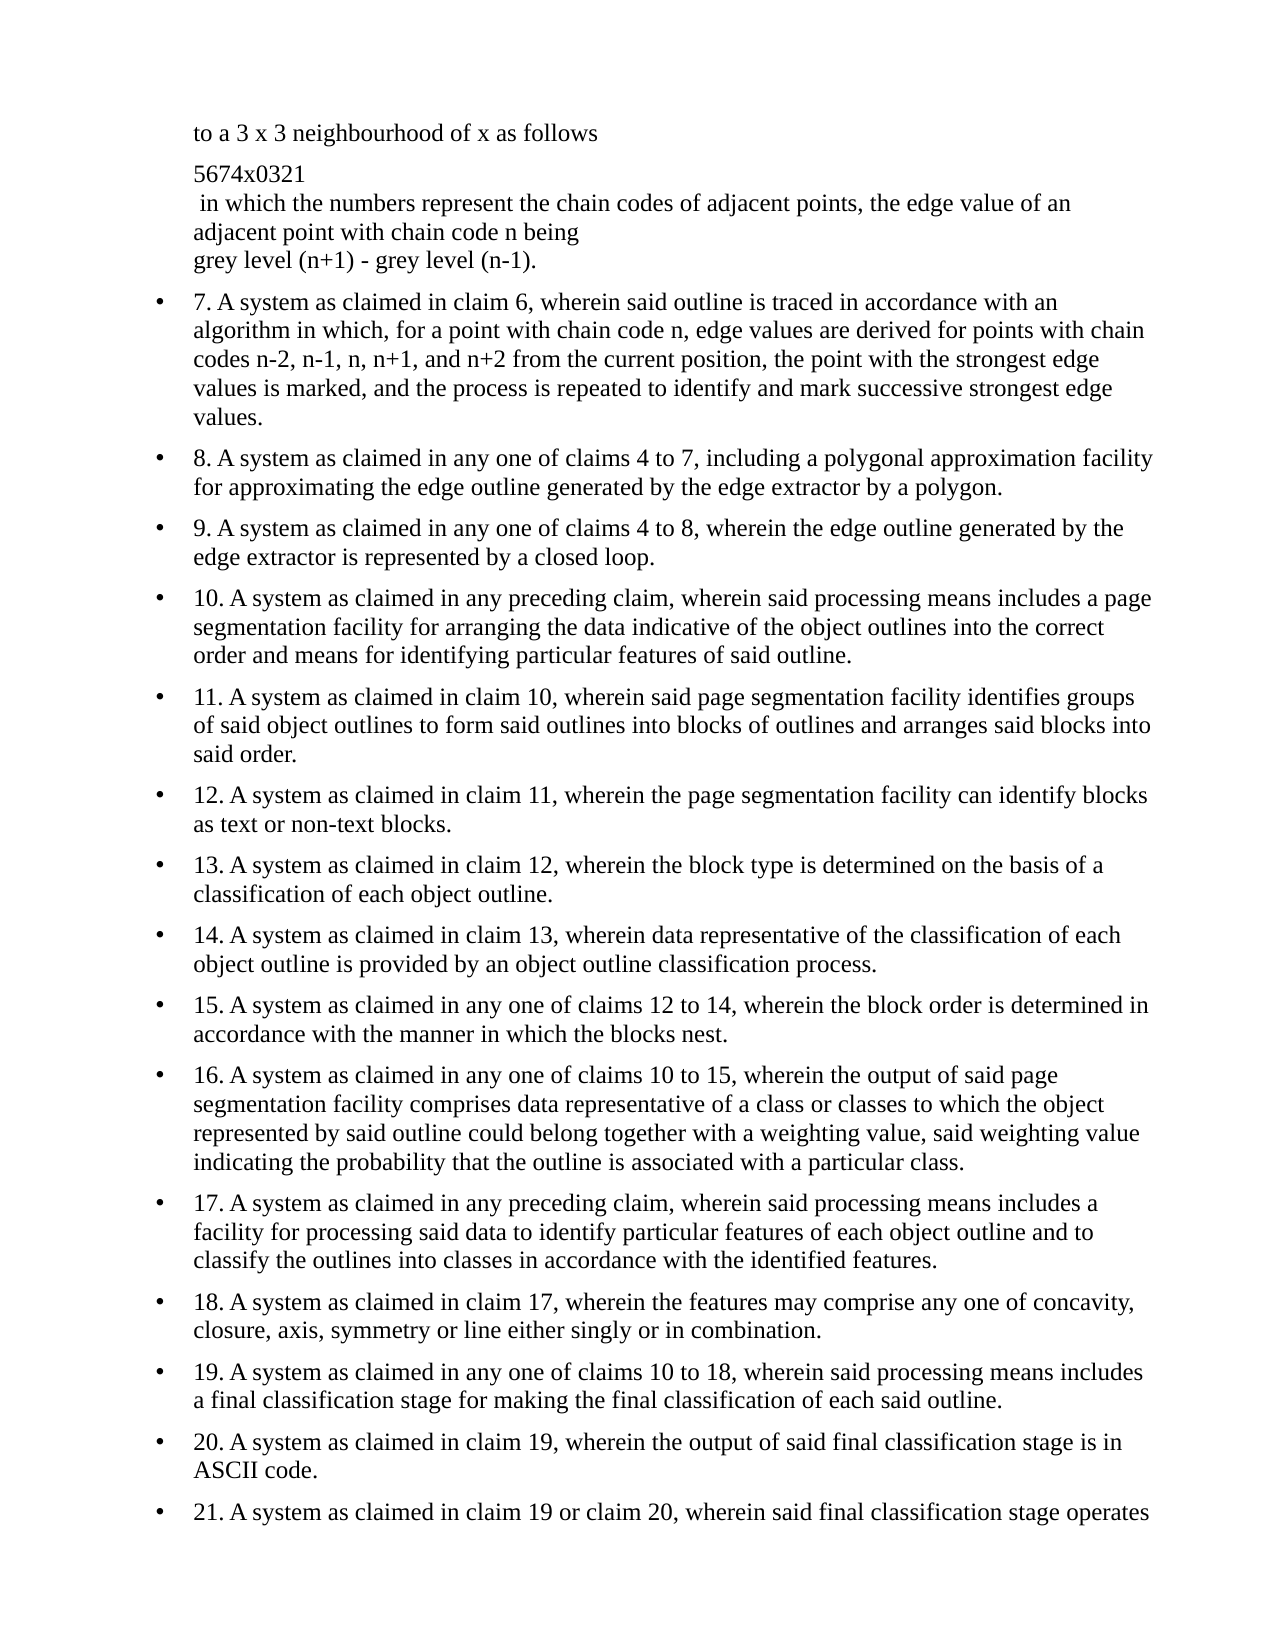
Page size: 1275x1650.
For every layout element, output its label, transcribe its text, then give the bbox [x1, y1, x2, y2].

list 17. A system as claimed in any preceding claim, wherein said processing means includes a facility for processing said data to identify particular features of each object outline and to classify the outlines into classes in accordance with the identified features. [156, 1188, 1157, 1274]
list 5674x0321 [156, 159, 1157, 188]
list 13. A system as claimed in claim 12, wherein the block type is determined on the basis of a classification of each object outline. [156, 851, 1157, 908]
list 9. A system as claimed in any one of claims 4 to 8, wherein the edge outline generated by the edge extractor is represented by a closed loop. [156, 513, 1157, 571]
list in which the numbers represent the chain codes of adjacent points, the edge value of an adjacent point with chain code n being grey level (n+1) - grey level (n-1). [156, 188, 1157, 274]
list 19. A system as claimed in any one of claims 10 to 18, wherein said processing means includes a final classification stage for making the final classification of each said outline. [156, 1357, 1157, 1414]
list 12. A system as claimed in claim 11, wherein the page segmentation facility can identify blocks as text or non-text blocks. [156, 781, 1157, 838]
list 20. A system as claimed in claim 19, wherein the output of said final classification stage is in ASCII code. [156, 1427, 1157, 1484]
list 7. A system as claimed in claim 6, wherein said outline is traced in accordance with an algorithm in which, for a point with chain code n, edge values are derived for points with chain codes n-2, n-1, n, n+1, and n+2 from the current position, the point with the strongest edge values is marked, and the process is repeated to identify and mark successive strongest edge values. [156, 287, 1157, 431]
list 21. A system as claimed in claim 19 or claim 20, wherein said final classification stage operates [156, 1497, 1157, 1526]
list 14. A system as claimed in claim 13, wherein data representative of the classification of each object outline is provided by an object outline classification process. [156, 921, 1157, 978]
list 15. A system as claimed in any one of claims 12 to 14, wherein the block order is determined in accordance with the manner in which the blocks nest. [156, 991, 1157, 1048]
list 10. A system as claimed in any preceding claim, wherein said processing means includes a page segmentation facility for arranging the data indicative of the object outlines into the correct order and means for identifying particular features of said outline. [156, 583, 1157, 669]
list 11. A system as claimed in claim 10, wherein said page segmentation facility identifies groups of said object outlines to form said outlines into blocks of outlines and arranges said blocks into said order. [156, 682, 1157, 768]
list to a 3 x 3 neighbourhood of x as follows [156, 118, 1157, 147]
list 8. A system as claimed in any one of claims 4 to 7, including a polygonal approximation facility for approximating the edge outline generated by the edge extractor by a polygon. [156, 443, 1157, 501]
list 18. A system as claimed in claim 17, wherein the features may comprise any one of concavity, closure, axis, symmetry or line either singly or in combination. [156, 1287, 1157, 1344]
list 16. A system as claimed in any one of claims 10 to 15, wherein the output of said page segmentation facility comprises data representative of a class or classes to which the object represented by said outline could belong together with a weighting value, said weighting value indicating the probability that the outline is associated with a particular class. [156, 1061, 1157, 1176]
